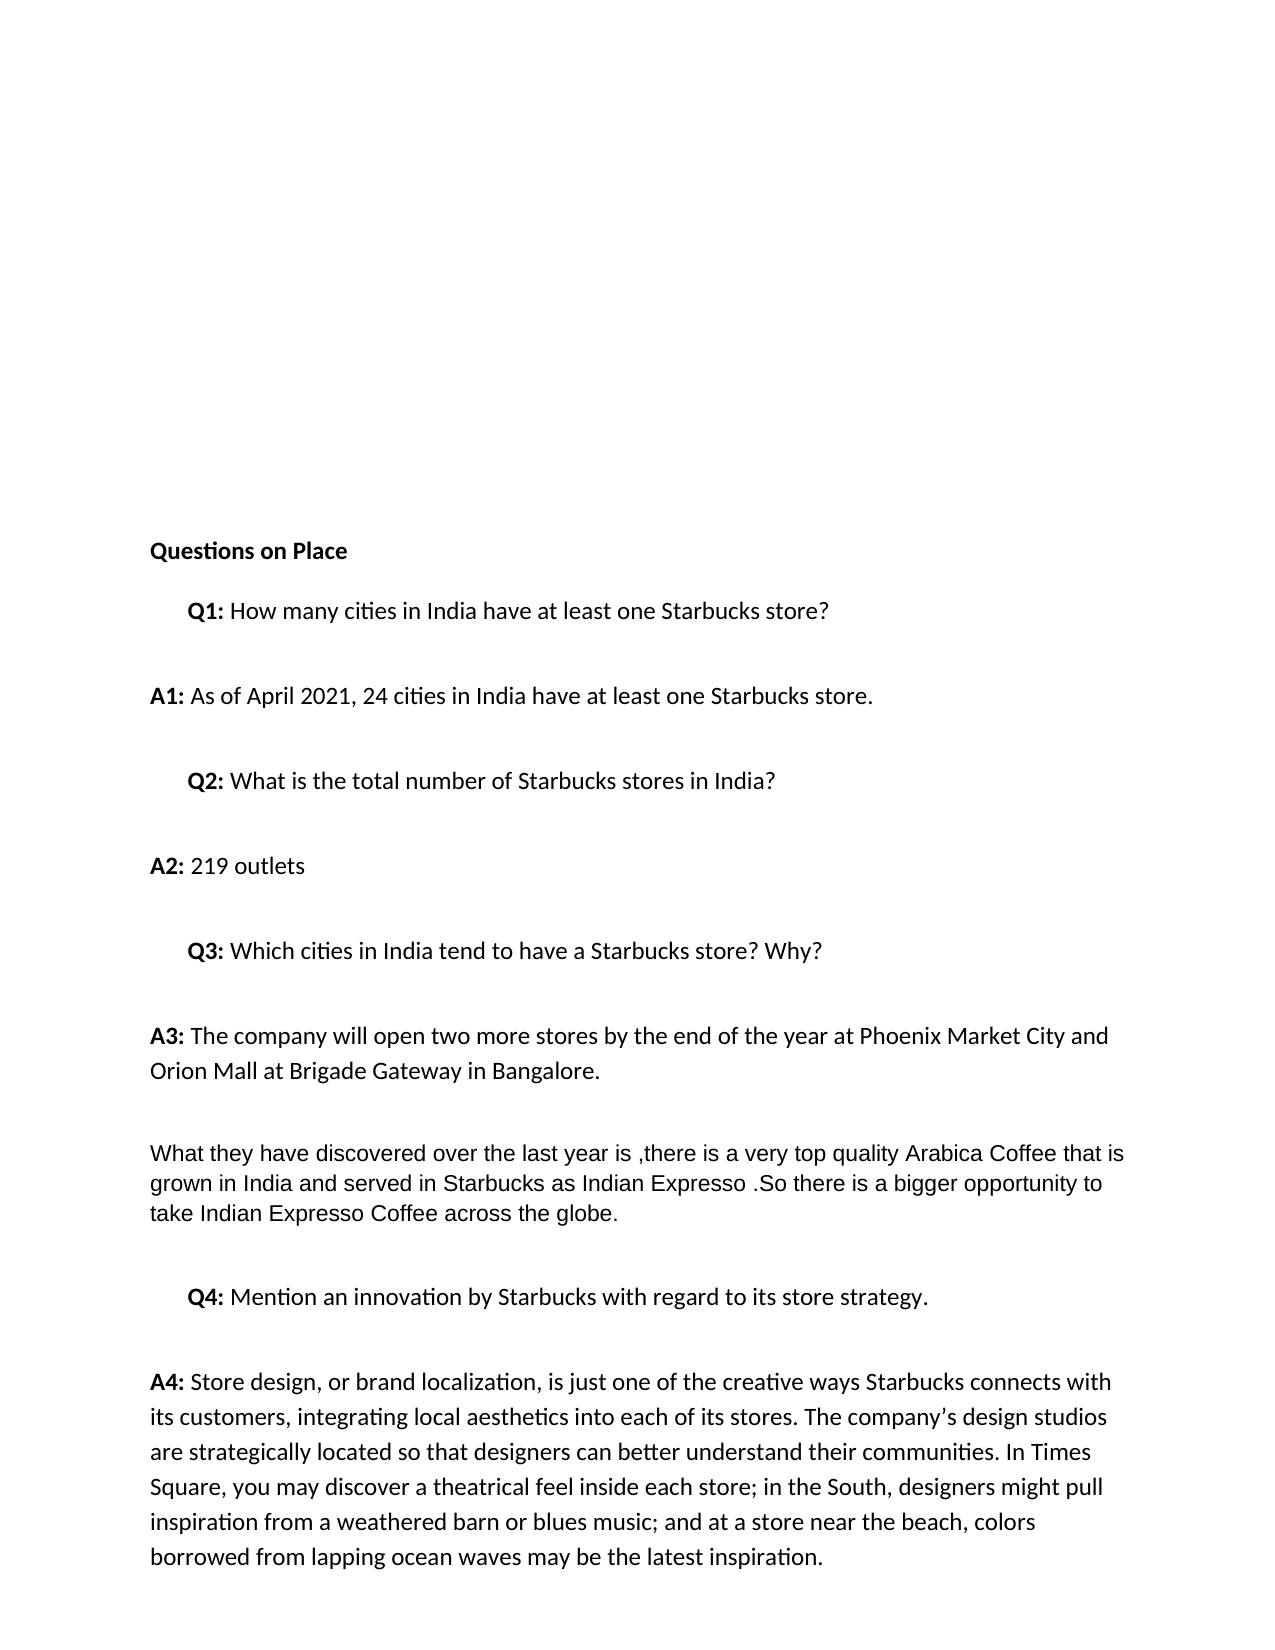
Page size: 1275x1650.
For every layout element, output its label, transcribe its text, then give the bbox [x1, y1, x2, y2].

text Q4: Mention an innovation by Starbucks with regard to its store strategy. [187, 1281, 1125, 1311]
text Q3: Which cities in India tend to have a Starbucks store? Why? [187, 935, 1125, 966]
text Questions on Place [150, 535, 1125, 566]
text A3: The company will open two more stores by the end of the year at Phoenix Market City and Orion Mall at Brigade Gateway in Bangalore. [150, 1020, 1125, 1086]
text What they have discovered over the last year is ,there is a very top quality Arabica Coffee that is grown in India and served in Starbucks as Indian Expresso .So there is a bigger opportunity to take Indian Expresso Coffee across the globe. [150, 1140, 1125, 1227]
text A2: 219 outlets [150, 850, 1125, 881]
text A1: As of April 2021, 24 cities in India have at least one Starbucks store. [150, 680, 1125, 711]
text A4: Store design, or brand localization, is just one of the creative ways Starbucks connects with its customers, integrating local aesthetics into each of its stores. The company’s design studios are strategically located so that designers can better understand their communities. In Times Square, you may discover a theatrical feel inside each store; in the South, designers might pull inspiration from a weathered barn or blues music; and at a store near the beach, colors borrowed from lapping ocean waves may be the latest inspiration. [150, 1366, 1125, 1571]
text Q1: How many cities in India have at least one Starbucks store? [187, 595, 1125, 626]
text Q2: What is the total number of Starbucks stores in India? [187, 765, 1125, 796]
